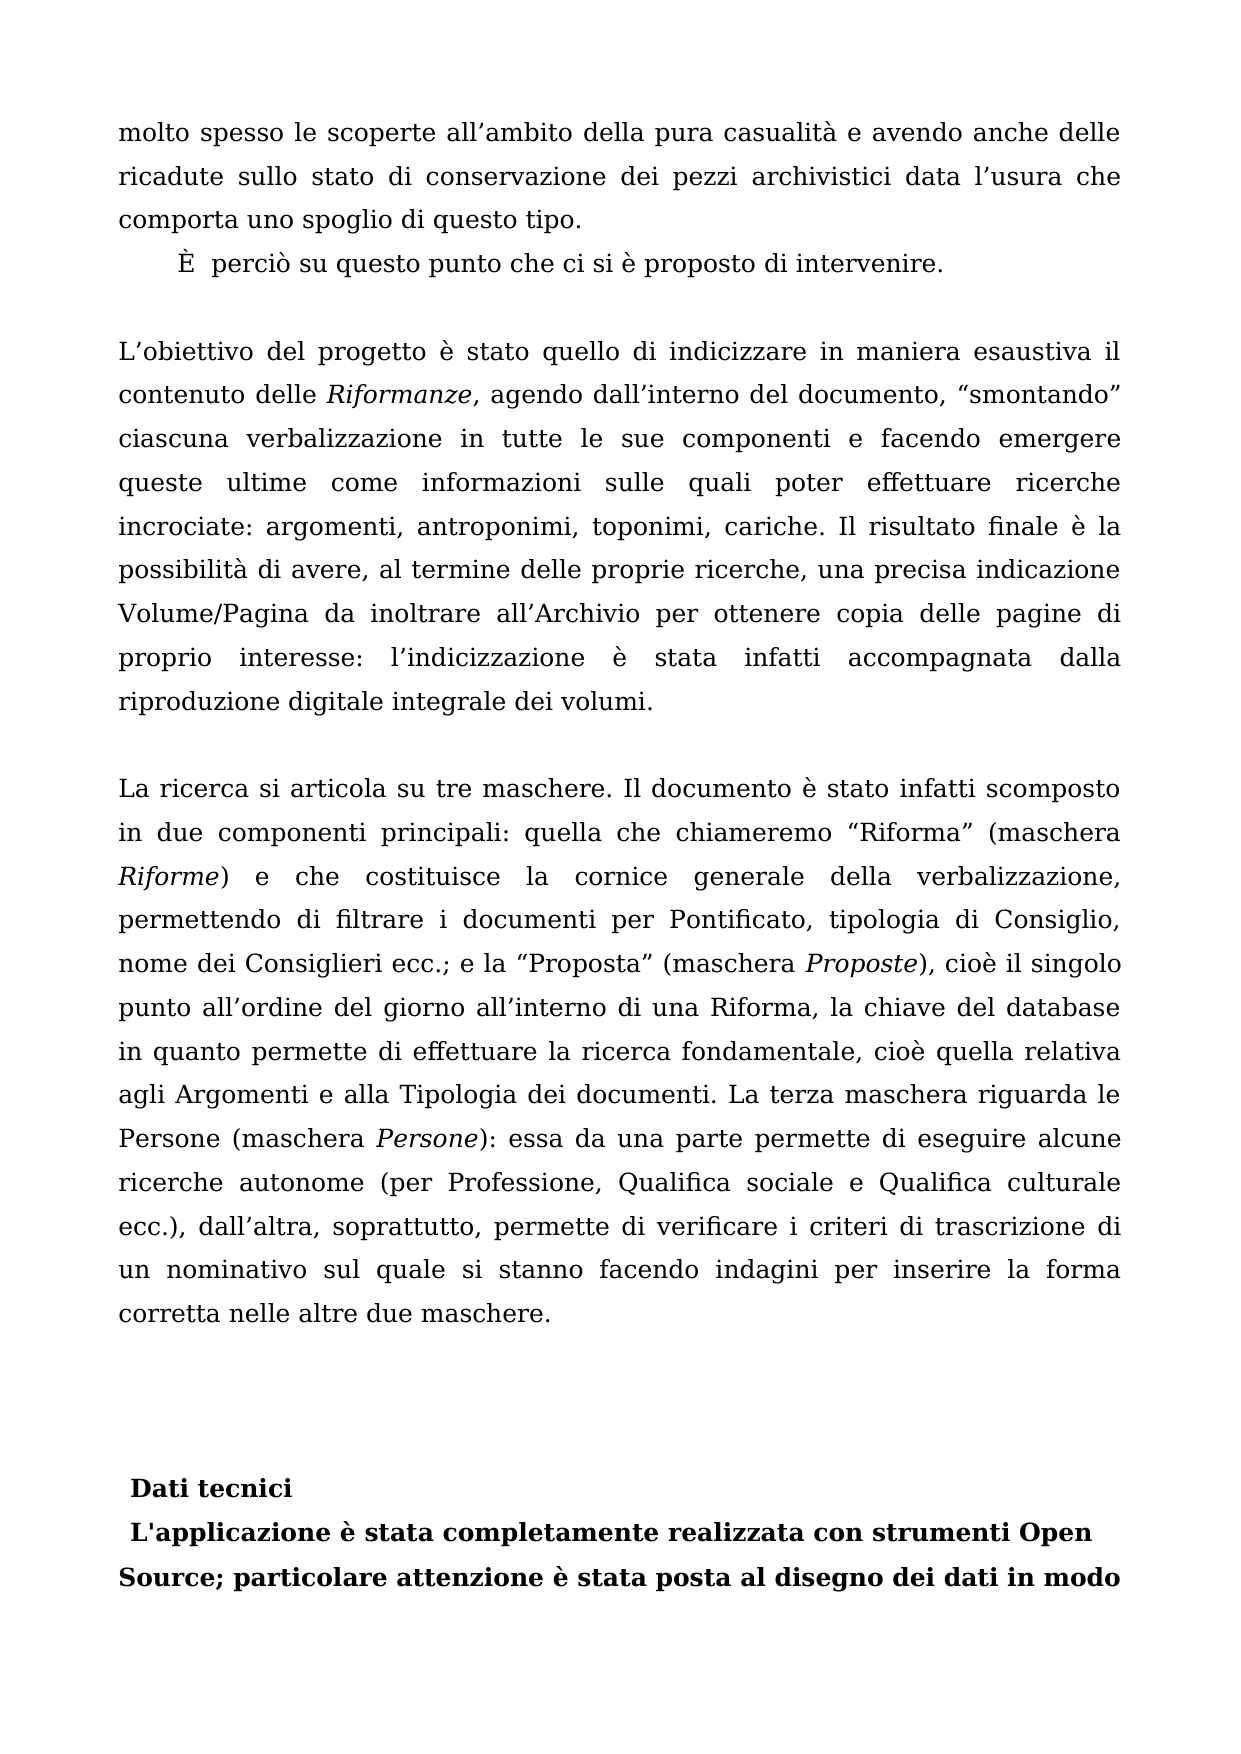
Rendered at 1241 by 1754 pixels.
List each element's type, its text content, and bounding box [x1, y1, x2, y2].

text molto spesso le scoperte all’ambito della pura casualità e avendo anche delle ricadute sullo stato di conservazione dei pezzi archivistici data l’usura che comporta uno spoglio di questo tipo. [118, 118, 1122, 235]
text Dati tecnici [118, 1474, 1122, 1504]
text L’obiettivo del progetto è stato quello di indicizzare in maniera esaustiva il contenuto delle Riformanze, agendo dall’interno del documento, “smontando” ciascuna verbalizzazione in tutte le sue componenti e facendo emergere queste ultime come informazioni sulle quali poter effettuare ricerche incrociate: argomenti, antroponimi, toponimi, cariche. Il risultato finale è la possibilità di avere, al termine delle proprie ricerche, una precisa indicazione Volume/Pagina da inoltrare all’Archivio per ottenere copia delle pagine di proprio interesse: l’indicizzazione è stata infatti accompagnata dalla riproduzione digitale integrale dei volumi. [118, 337, 1122, 716]
text L'applicazione è stata completamente realizzata con strumenti Open Source; particolare attenzione è stata posta al disegno dei dati in modo [118, 1518, 1122, 1592]
text È perciò su questo punto che ci si è proposto di intervenire. [118, 249, 1122, 278]
text La ricerca si articola su tre maschere. Il documento è stato infatti scomposto in due componenti principali: quella che chiameremo “Riforma” (maschera Riforme) e che costituisce la cornice generale della verbalizzazione, permettendo di filtrare i documenti per Pontificato, tipologia di Consiglio, nome dei Consiglieri ecc.; e la “Proposta” (maschera Proposte), cioè il singolo punto all’ordine del giorno all’interno di una Riforma, la chiave del database in quanto permette di effettuare la ricerca fondamentale, cioè quella relativa agli Argomenti e alla Tipologia dei documenti. La terza maschera riguarda le Persone (maschera Persone): essa da una parte permette di eseguire alcune ricerche autonome (per Professione, Qualifica sociale e Qualifica culturale ecc.), dall’altra, soprattutto, permette di verificare i criteri di trascrizione di un nominativo sul quale si stanno facendo indagini per inserire la forma corretta nelle altre due maschere. [118, 774, 1122, 1328]
